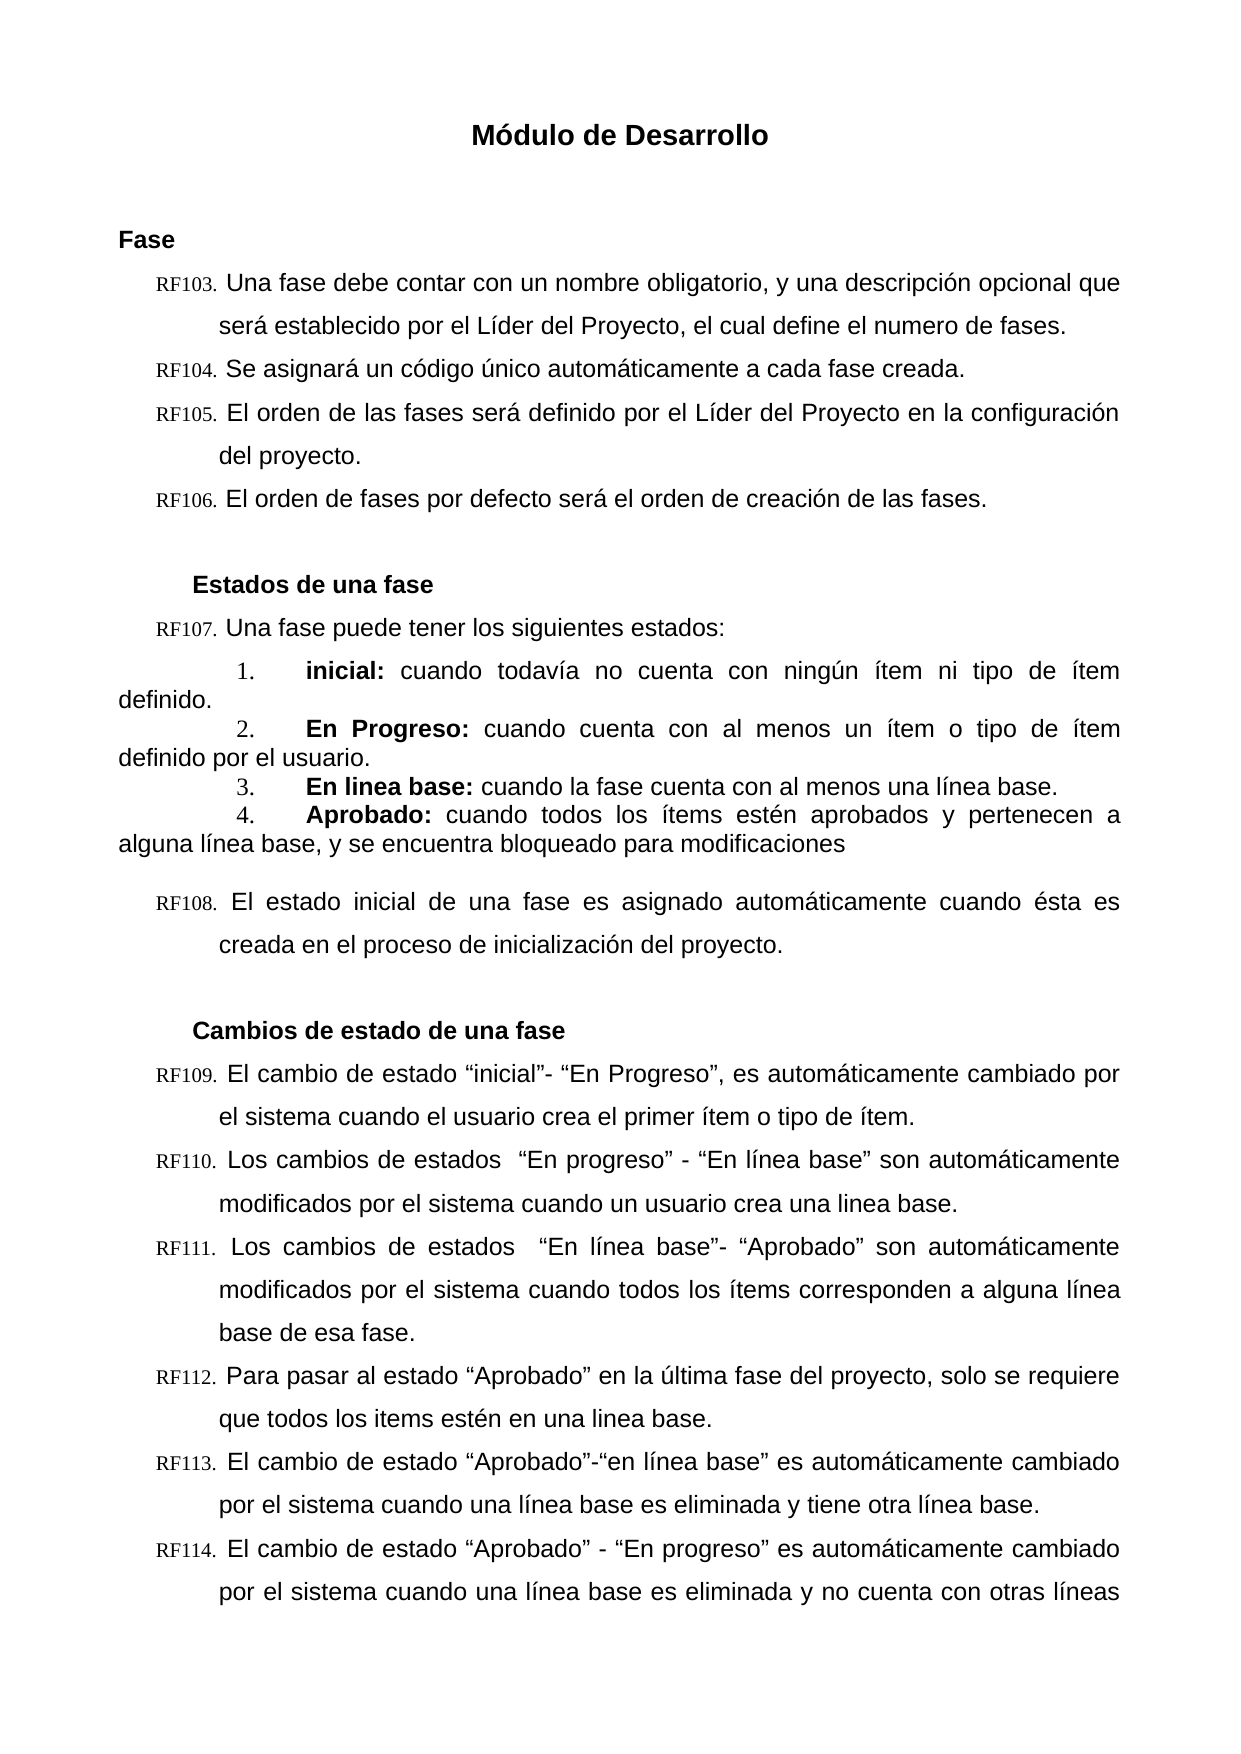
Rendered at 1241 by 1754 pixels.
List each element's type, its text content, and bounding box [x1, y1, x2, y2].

text Estados de una fase [118, 570, 1122, 599]
list En Progreso: cuando cuenta con al menos un ítem o tipo de ítem definido por el usuario. [118, 714, 1122, 771]
list Se asignará un código único automáticamente a cada fase creada. [156, 354, 1122, 383]
list El orden de fases por defecto será el orden de creación de las fases. [156, 484, 1122, 512]
list Una fase debe contar con un nombre obligatorio, y una descripción opcional que será establecido por el Líder del Proyecto, el cual define el numero de fases. [156, 268, 1122, 340]
list Para pasar al estado “Aprobado” en la última fase del proyecto, solo se requiere que todos los items estén en una linea base. [156, 1361, 1122, 1433]
list El estado inicial de una fase es asignado automáticamente cuando ésta es creada en el proceso de inicialización del proyecto. [156, 887, 1122, 958]
list El cambio de estado “Aprobado” - “En progreso” es automáticamente cambiado por el sistema cuando una línea base es eliminada y no cuenta con otras líneas [156, 1533, 1122, 1605]
list Los cambios de estados “En progreso” - “En línea base” son automáticamente modificados por el sistema cuando un usuario crea una linea base. [156, 1145, 1122, 1217]
list inicial: cuando todavía no cuenta con ningún ítem ni tipo de ítem definido. [118, 656, 1122, 714]
list En linea base: cuando la fase cuenta con al menos una línea base. [118, 771, 1122, 800]
list El cambio de estado “Aprobado”-“en línea base” es automáticamente cambiado por el sistema cuando una línea base es eliminada y tiene otra línea base. [156, 1447, 1122, 1519]
text Cambios de estado de una fase [118, 1016, 1122, 1045]
list Una fase puede tener los siguientes estados: [156, 613, 1122, 642]
list El cambio de estado “inicial”- “En Progreso”, es automáticamente cambiado por el sistema cuando el usuario crea el primer ítem o tipo de ítem. [156, 1059, 1122, 1131]
text Fase [118, 225, 1122, 254]
list El orden de las fases será definido por el Líder del Proyecto en la configuración del proyecto. [156, 397, 1122, 469]
subtitle Módulo de Desarrollo [118, 118, 1122, 152]
list Los cambios de estados “En línea base”- “Aprobado” son automáticamente modificados por el sistema cuando todos los ítems corresponden a alguna línea base de esa fase. [156, 1232, 1122, 1347]
list Aprobado: cuando todos los ítems estén aprobados y pertenecen a alguna línea base, y se encuentra bloqueado para modificaciones [118, 800, 1122, 858]
